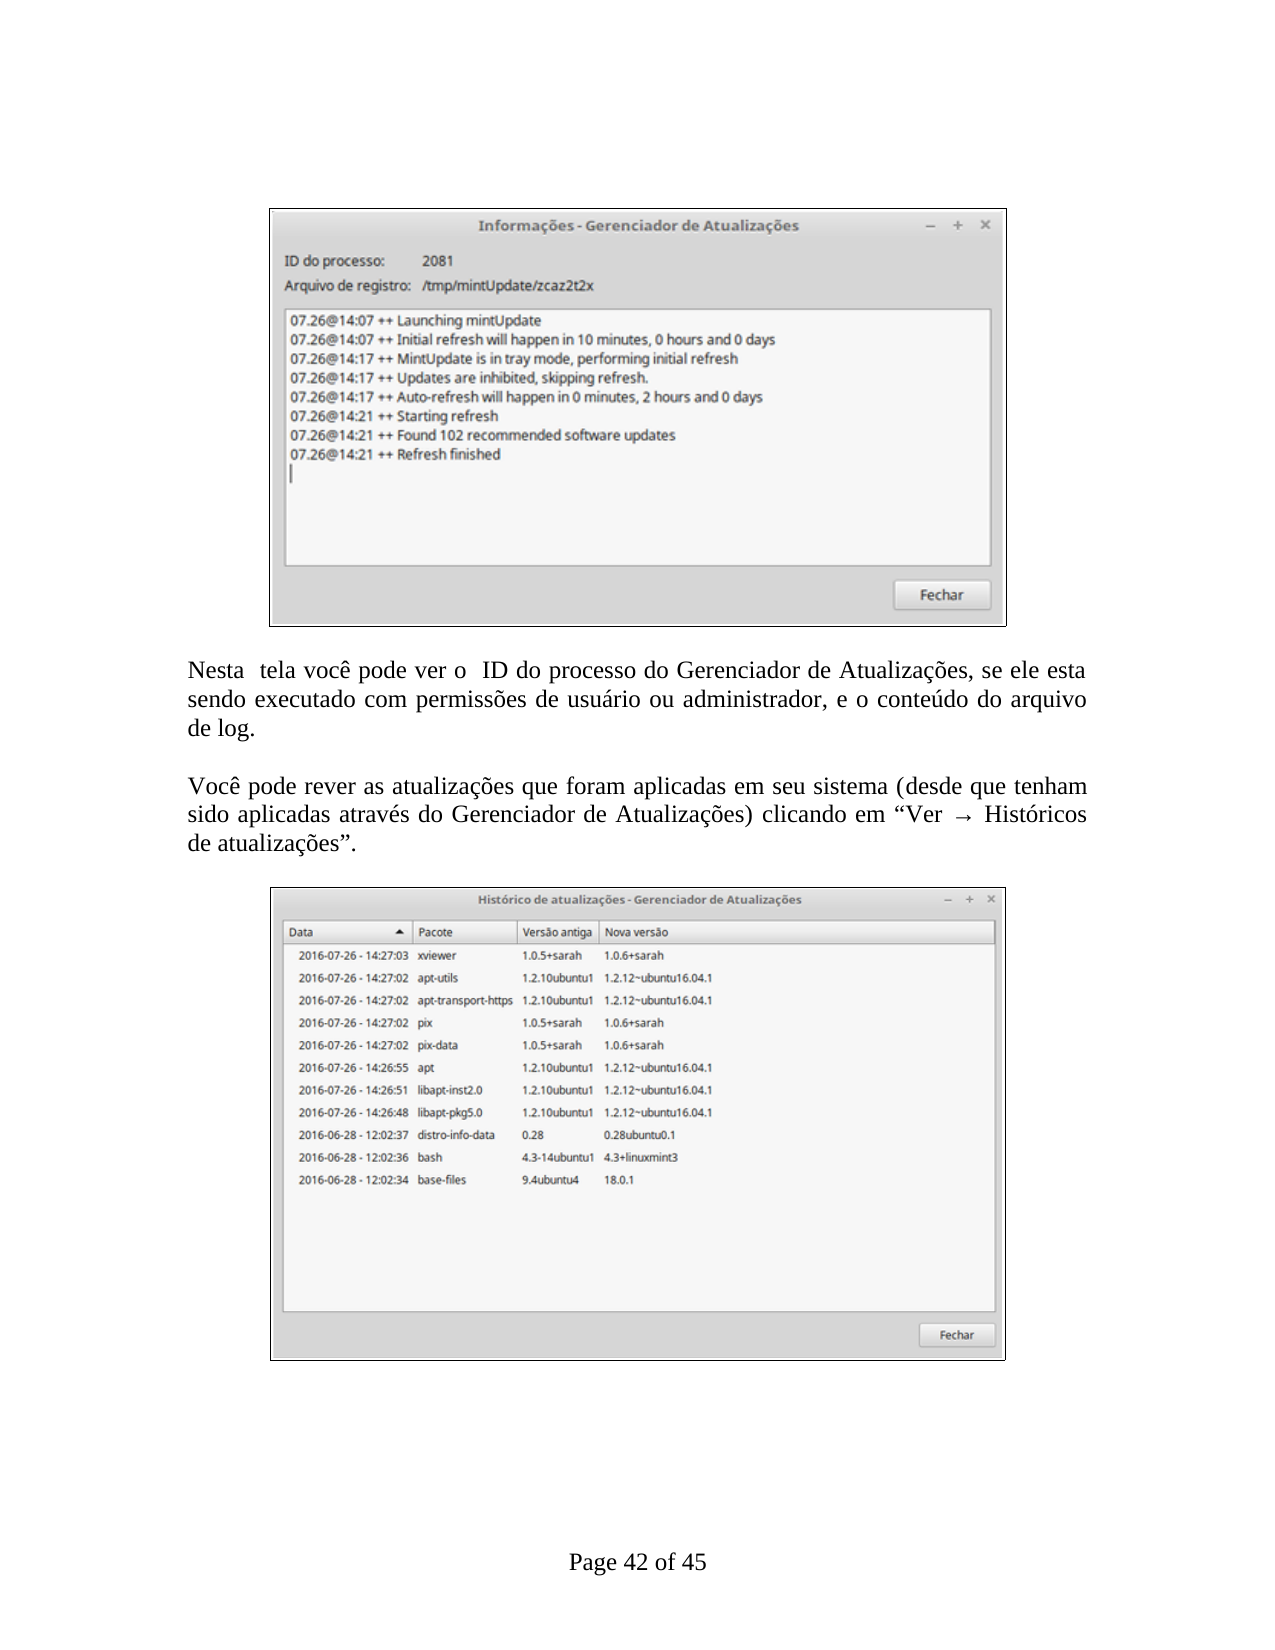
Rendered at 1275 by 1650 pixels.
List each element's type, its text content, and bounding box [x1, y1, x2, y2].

picture [272, 211, 1003, 624]
text Você pode rever as atualizações que foram aplicadas em seu sistema (desde que tenham sido aplicadas através do Gerenciador de Atualizações) clicando em “Ver → Históricos de atualizações”. [187, 771, 1087, 857]
text Nesta tela você pode ver o ID do processo do Gerenciador de Atualizações, se ele esta sendo executado com permissões de usuário ou administrador, e o conteúdo do arquivo de log. [187, 655, 1087, 741]
picture [273, 889, 1002, 1358]
